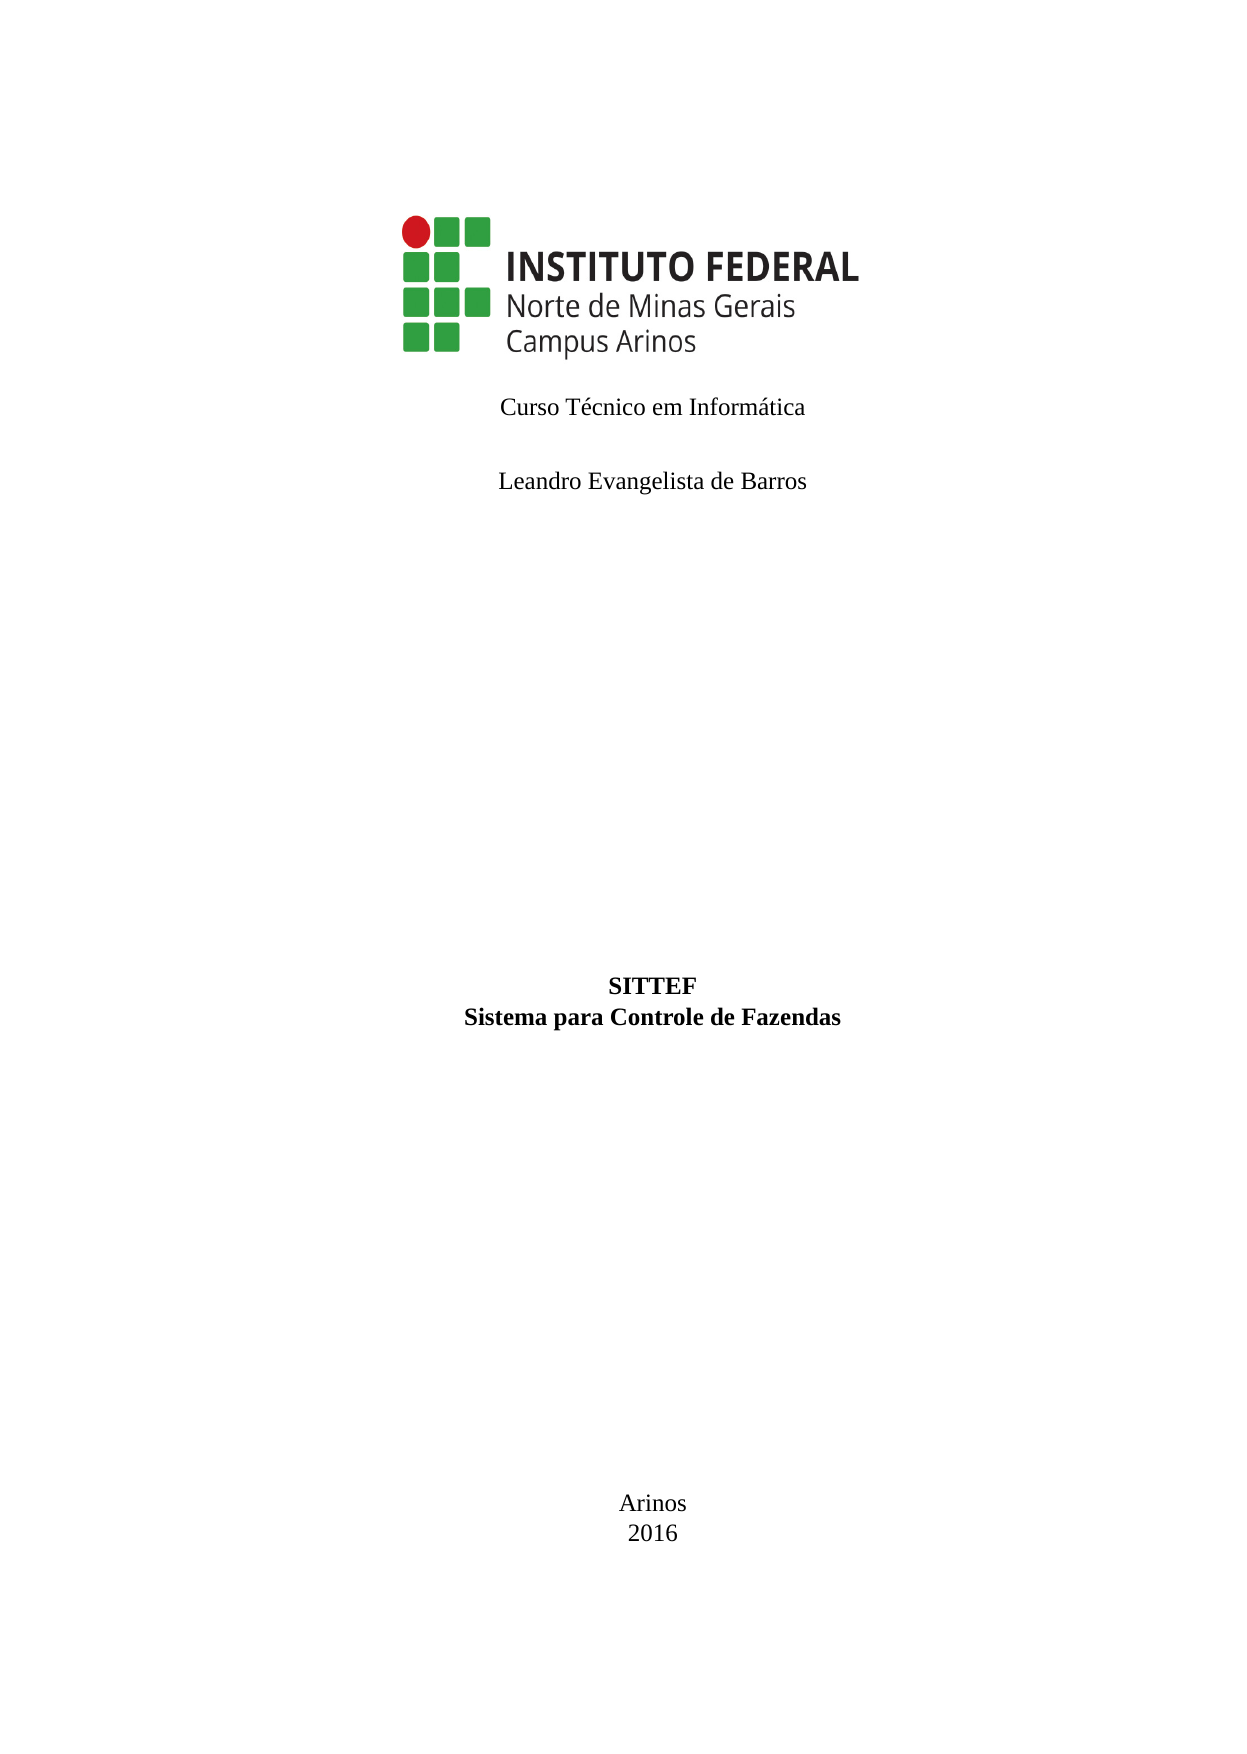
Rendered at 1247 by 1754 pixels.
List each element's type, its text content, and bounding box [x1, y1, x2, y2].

text Curso Técnico em Informática [177, 392, 1128, 421]
text Leandro Evangelista de Barros [177, 466, 1128, 495]
text Arinos [177, 1488, 1128, 1516]
text 2016 [177, 1518, 1128, 1547]
text SITTEF [177, 971, 1128, 1000]
picture [374, 189, 886, 386]
text Sistema para Controle de Fazendas [177, 1002, 1128, 1031]
